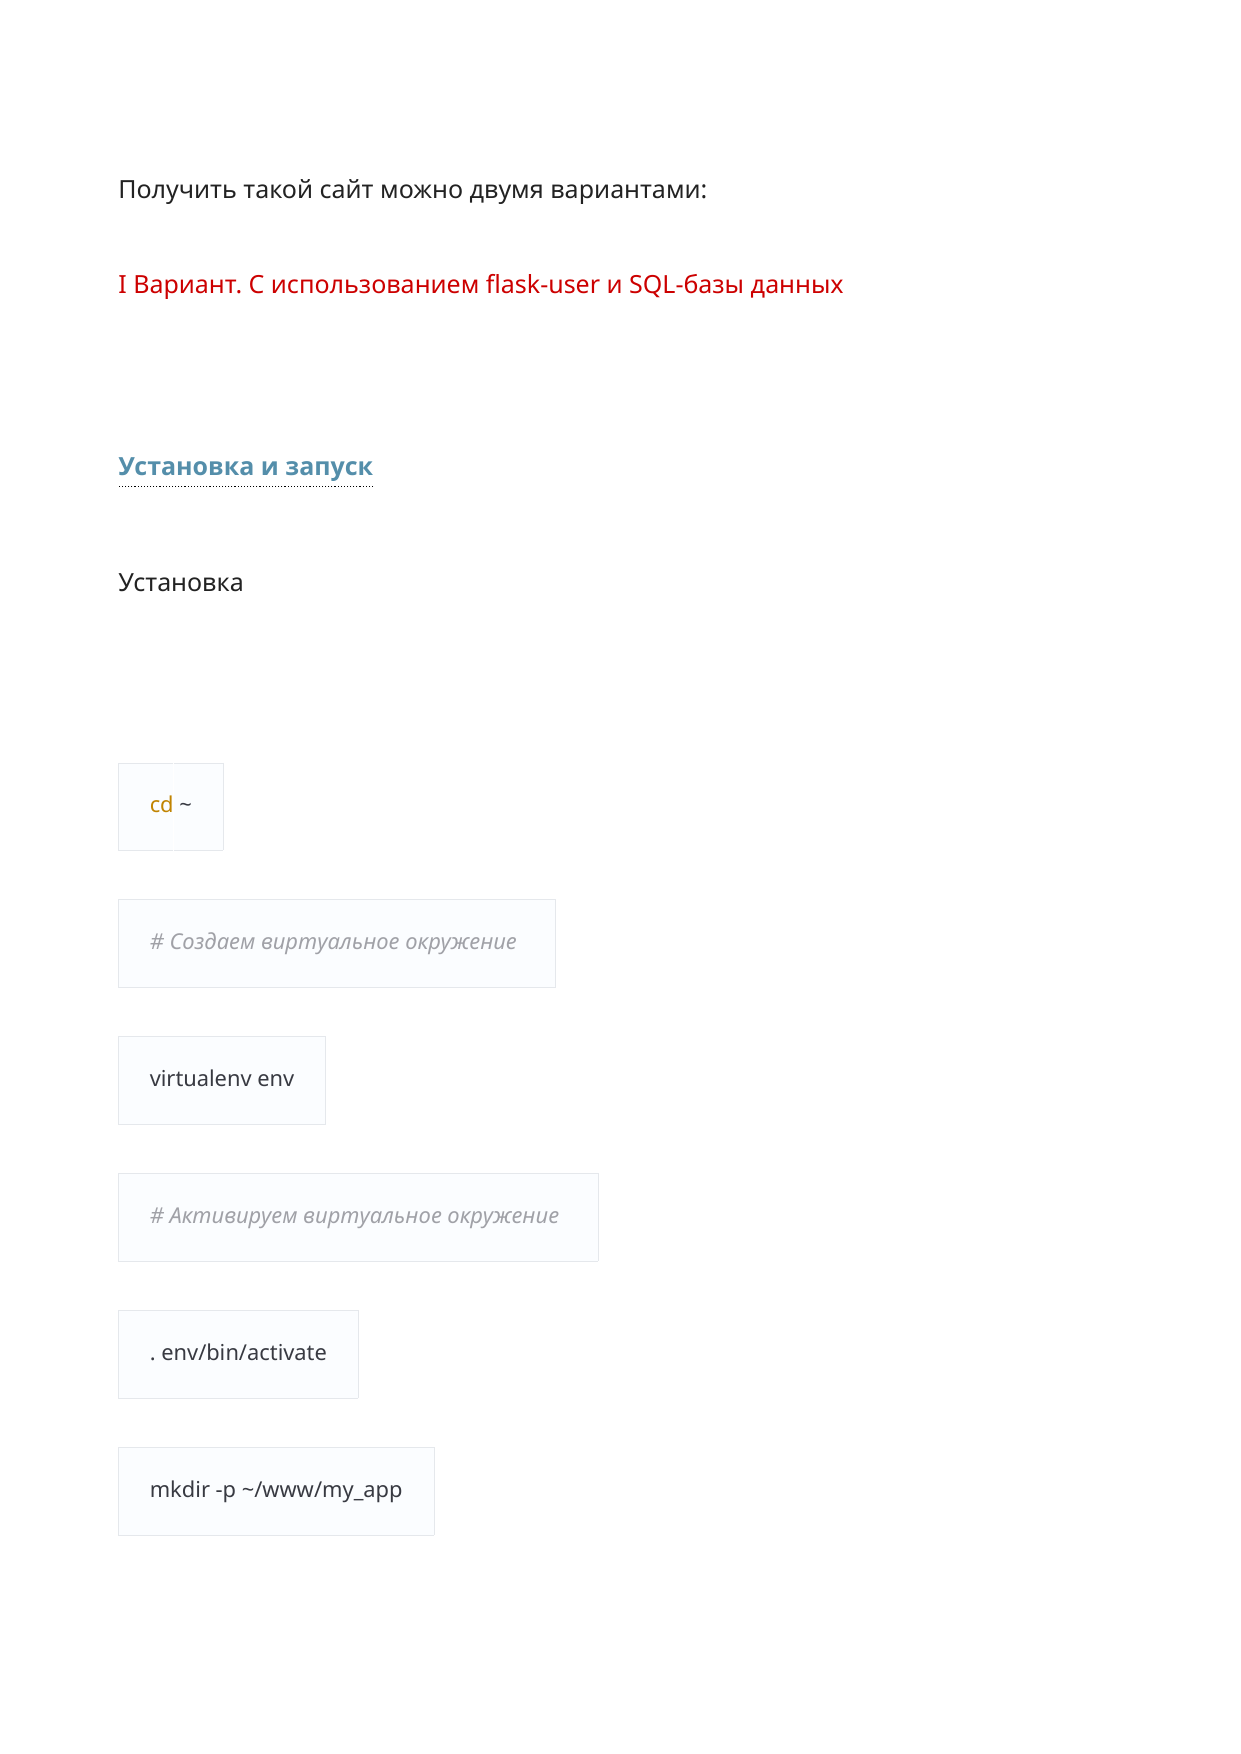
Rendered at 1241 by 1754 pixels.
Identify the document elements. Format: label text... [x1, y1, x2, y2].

subtitle I Вариант. С использованием flask-user и SQL-базы данных [118, 267, 1122, 301]
text [556, 899, 1122, 987]
text [326, 1036, 1122, 1124]
text cd ~ [119, 764, 223, 850]
text [359, 1310, 1122, 1398]
text [435, 1447, 1122, 1535]
subtitle Установка [118, 564, 1122, 598]
text mkdir -p ~/www/my_app [119, 1448, 434, 1535]
text Установка и запуск [118, 449, 1122, 486]
text . env/bin/activate [119, 1311, 358, 1398]
text virtualenv env [119, 1037, 325, 1124]
text Вот что получается из коробки: Профиль пользователя после авторизации: Админка на flask-admin: Получить такой сайт можно двумя вариантами: [118, 118, 1122, 205]
text # Активируем виртуальное окружение [119, 1174, 598, 1261]
text [599, 1173, 1122, 1261]
text # Создаем виртуальное окружение [119, 900, 555, 987]
text [224, 762, 1122, 850]
